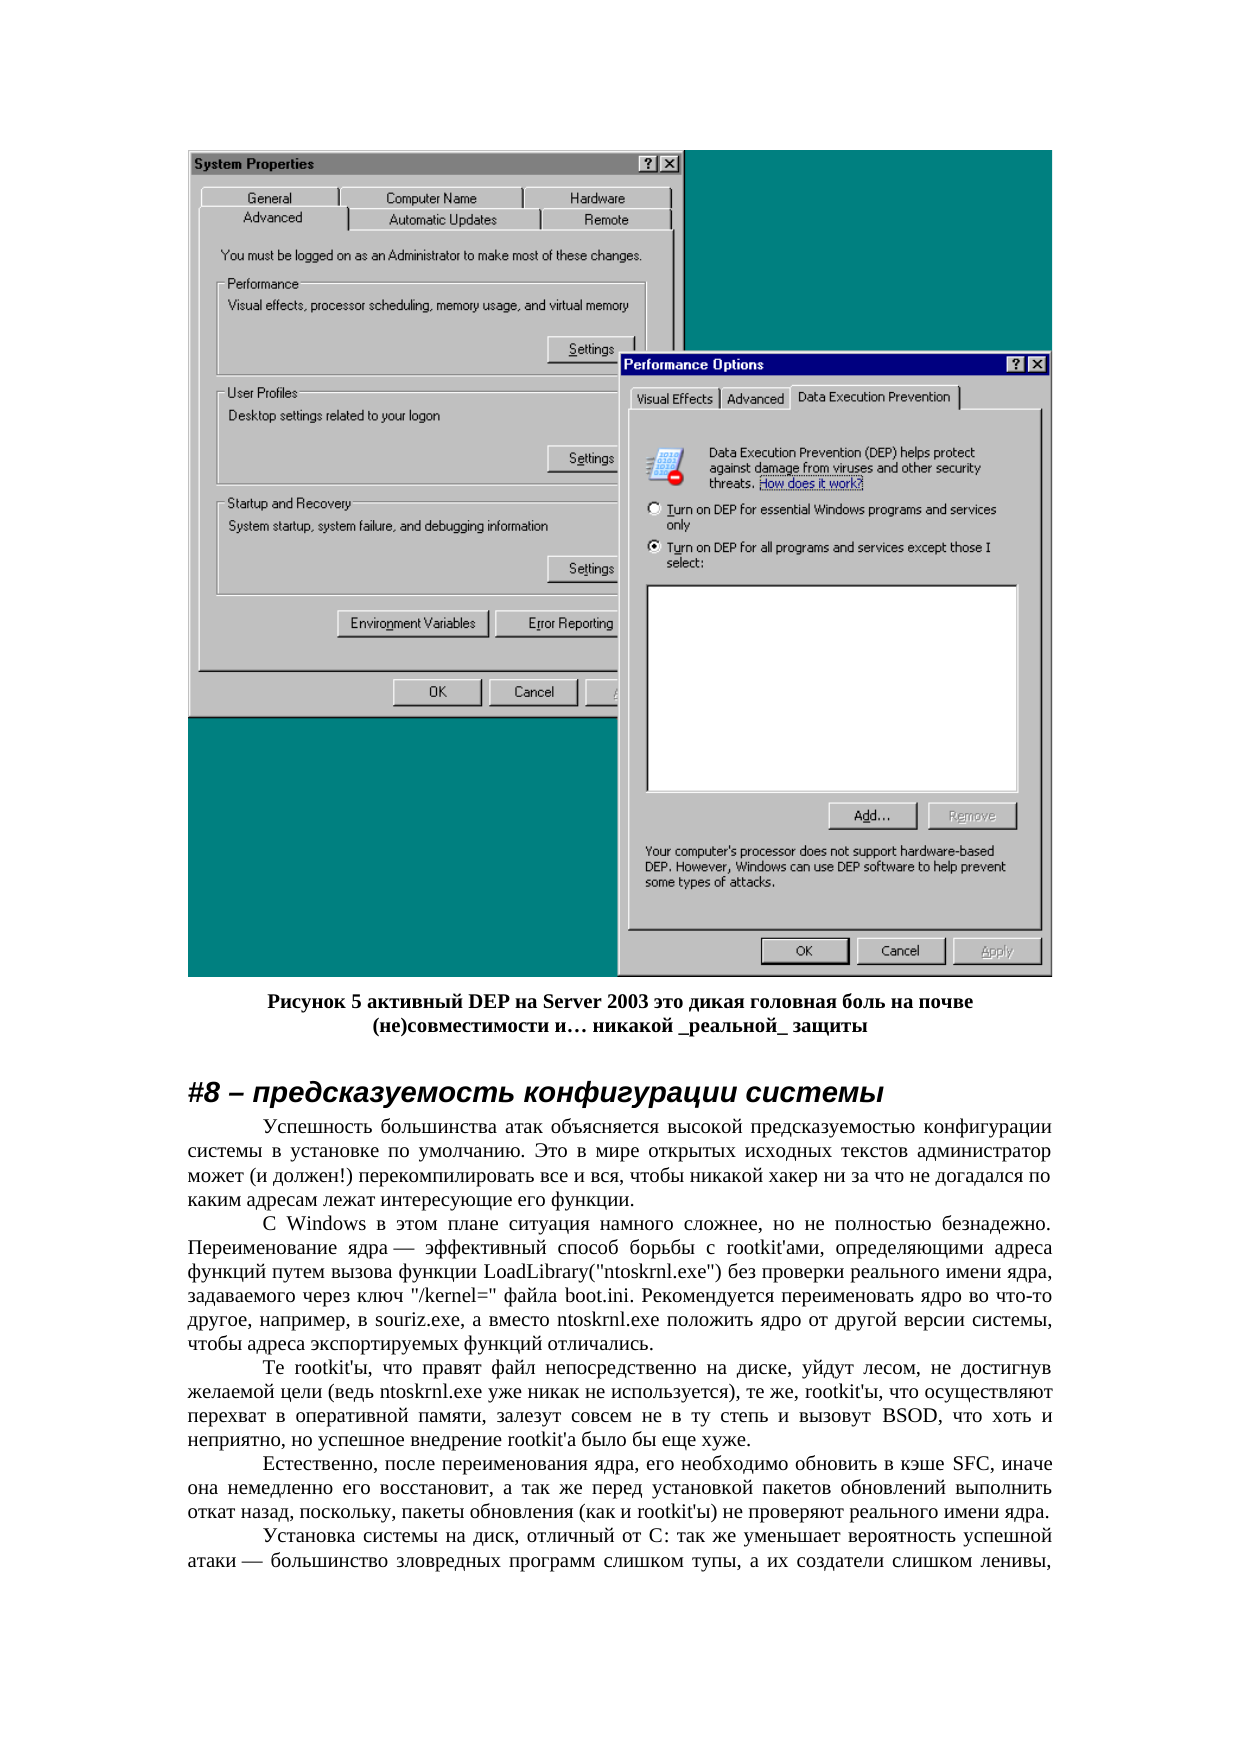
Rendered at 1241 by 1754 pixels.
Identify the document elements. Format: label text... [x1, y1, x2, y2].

text Те rootkit'ы, что правят файл непосредственно на диске, уйдут лесом, не достигнув желаемой цели (ведь ntoskrnl.exe уже никак не используется), те же, rootkit'ы, что осуществляют перехват в оперативной памяти, залезут совсем не в ту степь и вызовут BSOD, что хоть и неприятно, но успешное внедрение rootkit'а было бы еще хуже. [187, 1355, 1053, 1451]
subtitle #8 – предсказуемость конфигурации системы [187, 1074, 1053, 1108]
text Рисунок 5 активный DEP на Server 2003 это дикая головная боль на почве (не)совместимости и… никакой _реальной_ защиты [187, 989, 1053, 1037]
text Успешность большинства атак объясняется высокой предсказуемостью конфигурации системы в установке по умолчанию. Это в мире открытых исходных текстов администратор может (и должен!) перекомпилировать все и вся, чтобы никакой хакер ни за что не догадался по каким адресам лежат интересующие его функции. [187, 1114, 1053, 1211]
text Естественно, после переименования ядра, его необходимо обновить в кэше SFC, иначе она немедленно его восстановит, а так же перед установкой пакетов обновлений выполнить откат назад, поскольку, пакеты обновления (как и rootkit'ы) не проверяют реального имени ядра. [187, 1451, 1053, 1523]
text Установка системы на диск, отличный от С: так же уменьшает вероятность успешной атаки — большинство зловредных программ слишком тупы, а их создатели слишком ленивы, [187, 1523, 1053, 1572]
picture [188, 150, 1053, 977]
text С Windows в этом плане ситуация намного сложнее, но не полностью безнадежно. Переименование ядра — эффективный способ борьбы с rootkit'ами, определяющими адреса функций путем вызова функции LoadLibrary("ntoskrnl.exe") без проверки реального имени ядра, задаваемого через ключ "/kernel=" файла boot.ini. Рекомендуется переименовать ядро во что-то другое, например, в souriz.exe, а вместо ntoskrnl.exe положить ядро от другой версии системы, чтобы адреса экспортируемых функций отличались. [187, 1211, 1053, 1355]
